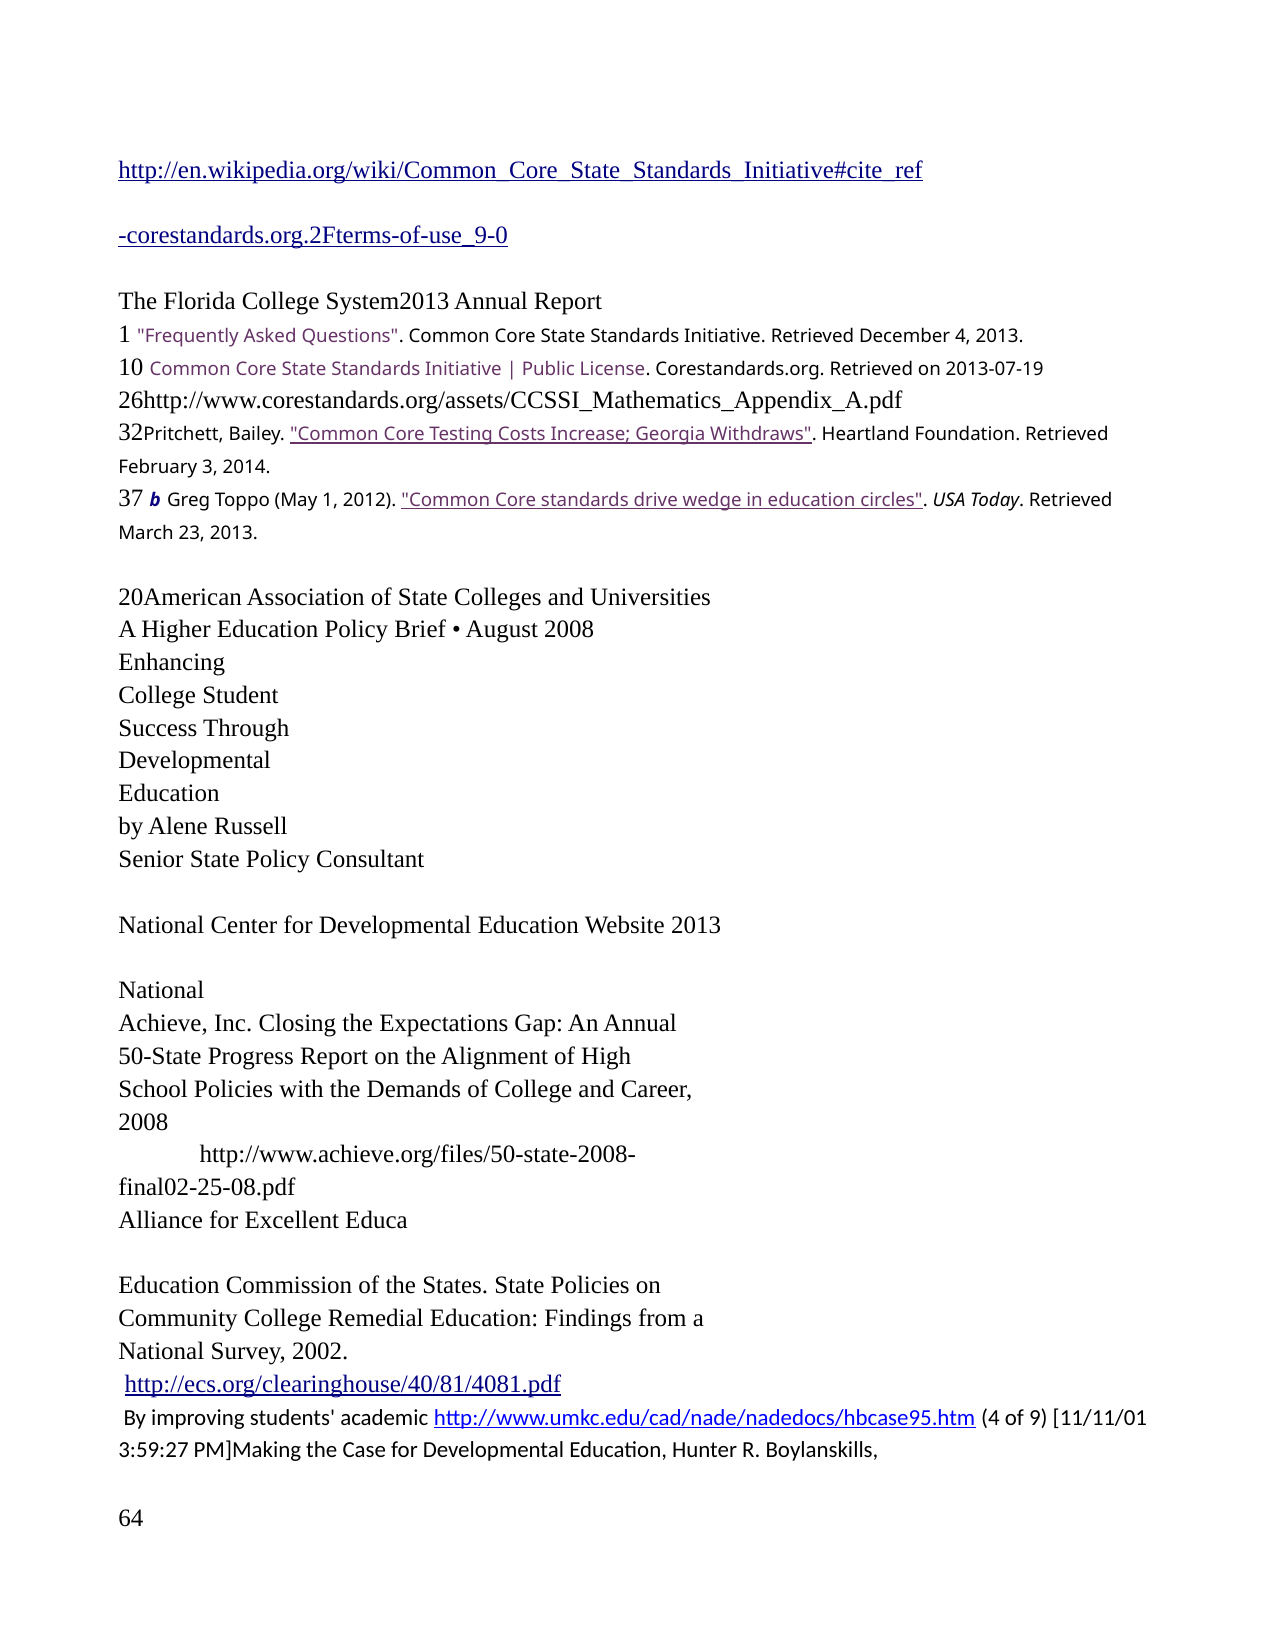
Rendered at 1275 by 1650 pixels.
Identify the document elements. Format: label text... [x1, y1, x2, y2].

text -corestandards.org.2Fterms-of-use_9-0 [118, 217, 1157, 249]
text 20American Association of State Colleges and Universities [118, 577, 1157, 610]
text A Higher Education Policy Brief • August 2008 [118, 610, 1157, 643]
text 10 Common Core State Standards Initiative | Public License. Corestandards.org. Retrieved on 2013-07-19 [118, 348, 1157, 381]
text Alliance for Excellent Educa [118, 1201, 1157, 1234]
text Education Commission of the States. State Policies on [118, 1267, 1157, 1299]
text The Florida College System2013 Annual Report [118, 282, 1157, 315]
text Education [118, 774, 1157, 807]
text National Survey, 2002. [118, 1332, 1157, 1365]
text Enhancing [118, 643, 1157, 676]
text Developmental [118, 742, 1157, 774]
text http://en.wikipedia.org/wiki/Common_Core_State_Standards_Initiative#cite_ref [118, 151, 1157, 184]
text Achieve, Inc. Closing the Expectations Gap: An Annual [118, 1004, 1157, 1037]
text http://ecs.org/clearinghouse/40/81/4081.pdf [118, 1365, 1157, 1398]
text National [118, 971, 1157, 1004]
text School Policies with the Demands of College and Career, [118, 1070, 1157, 1102]
text Senior State Policy Consultant [118, 840, 1157, 873]
text Community College Remedial Education: Findings from a [118, 1299, 1157, 1332]
text 1 "Frequently Asked Questions". Common Core State Standards Initiative. Retrieved December 4, 2013. [118, 315, 1157, 348]
text final02-25-08.pdf [118, 1168, 1157, 1201]
text by Alene Russell [118, 807, 1157, 840]
text 50-State Progress Report on the Alignment of High [118, 1037, 1157, 1070]
text 2008 [118, 1102, 1157, 1135]
text College Student [118, 676, 1157, 709]
text By improving students' academic http://www.umkc.edu/cad/nade/nadedocs/hbcase95.htm (4 of 9) [11/11/01 3:59:27 PM]Making the Case for Developmental Education, Hunter R. Boylanskills, [118, 1398, 1157, 1463]
text National Center for Developmental Education Website 2013 [118, 906, 1157, 938]
text 26http://www.corestandards.org/assets/CCSSI_Mathematics_Appendix_A.pdf [118, 381, 1157, 413]
text Success Through [118, 709, 1157, 742]
text 32Pritchett, Bailey. "Common Core Testing Costs Increase; Georgia Withdraws". Heartland Foundation. Retrieved February 3, 2014. [118, 413, 1157, 479]
text 37 b Greg Toppo (May 1, 2012). "Common Core standards drive wedge in education circles". USA Today. Retrieved March 23, 2013. [118, 479, 1157, 545]
text http://www.achieve.org/files/50-state-2008- [118, 1135, 1157, 1168]
